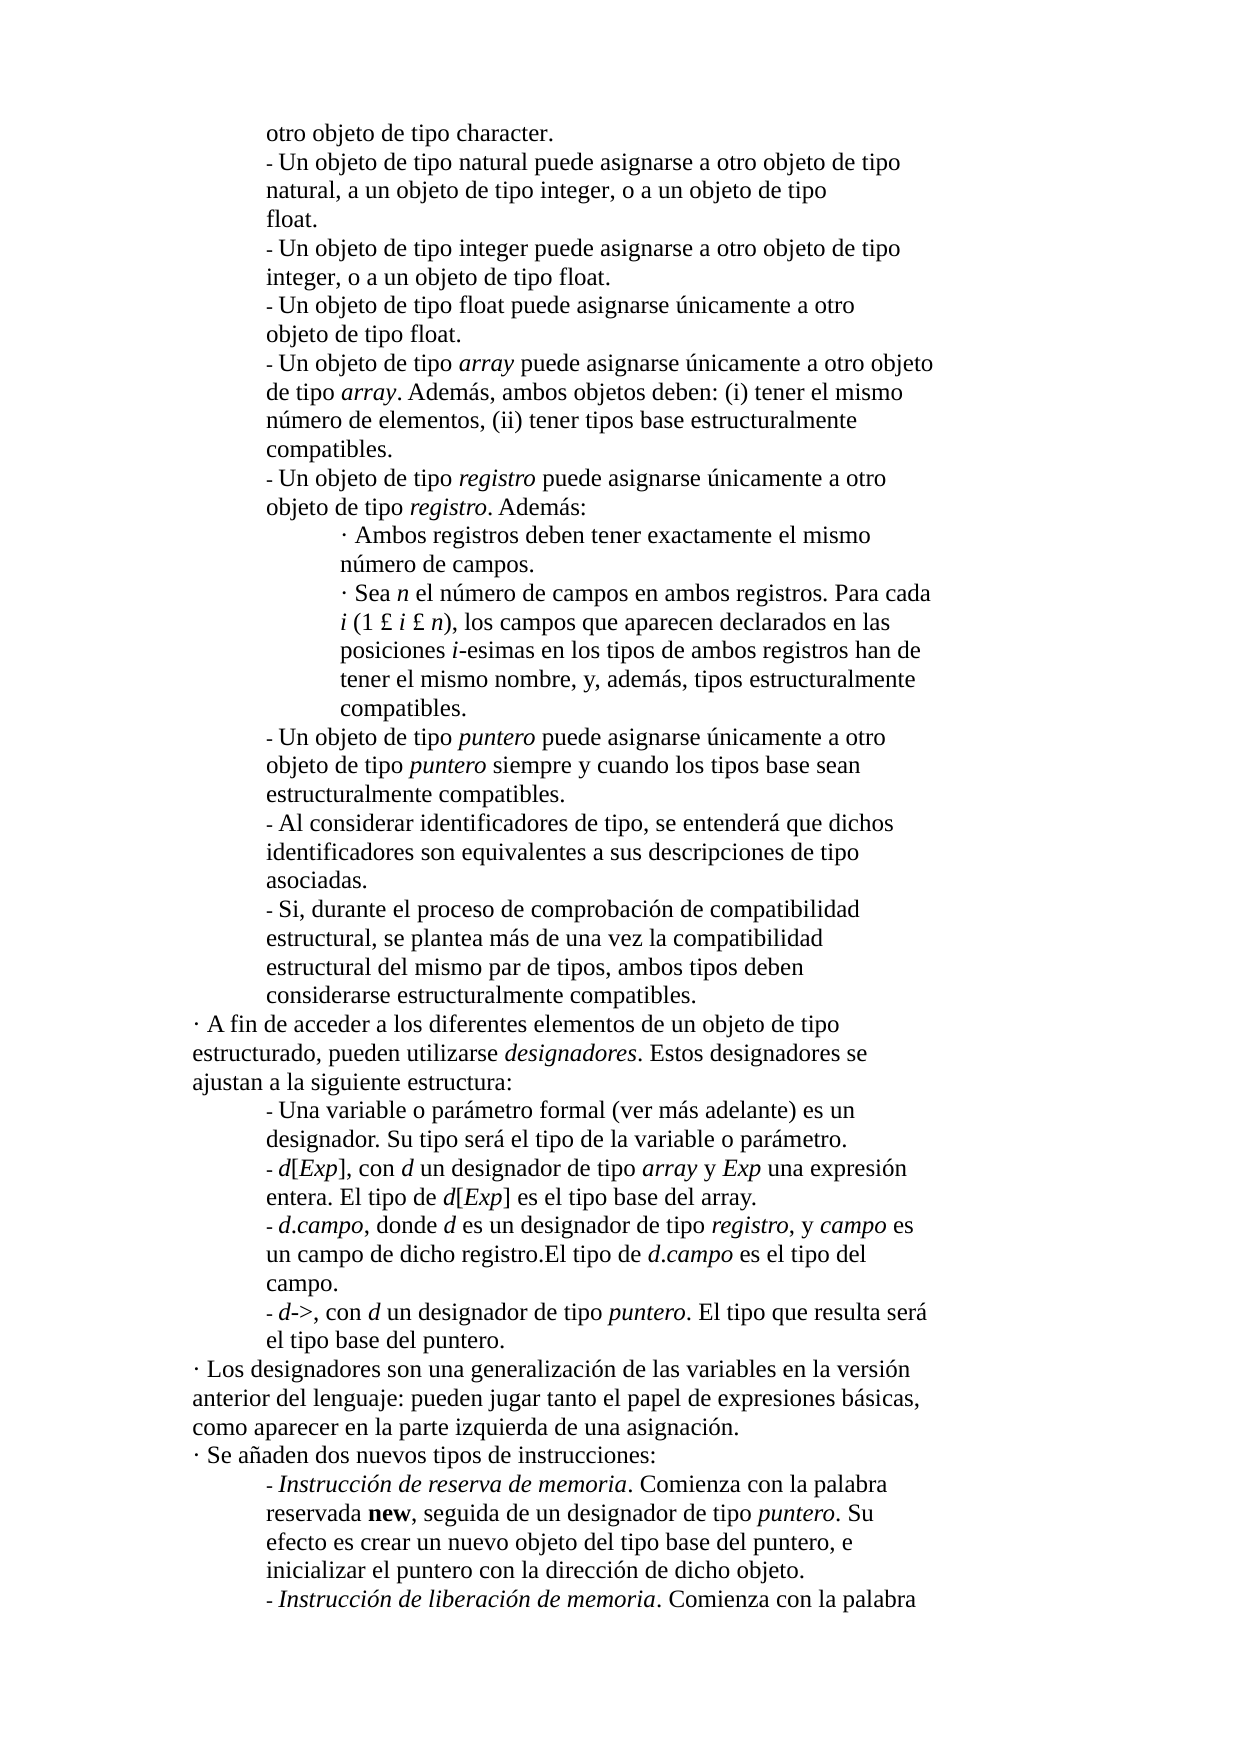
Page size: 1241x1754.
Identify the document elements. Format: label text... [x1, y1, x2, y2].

text · Sea n el número de campos en ambos registros. Para cada [118, 578, 1122, 607]
text objeto de tipo puntero siempre y cuando los tipos base sean [118, 751, 1122, 779]
text un campo de dicho registro.El tipo de d.campo es el tipo del [118, 1239, 1122, 1268]
text - Un objeto de tipo float puede asignarse únicamente a otro [118, 291, 1122, 319]
text natural, a un objeto de tipo integer, o a un objeto de tipo [118, 176, 1122, 204]
text como aparecer en la parte izquierda de una asignación. [118, 1412, 1122, 1441]
text tener el mismo nombre, y, además, tipos estructuralmente [118, 664, 1122, 693]
text estructuralmente compatibles. [118, 779, 1122, 808]
text · A fin de acceder a los diferentes elementos de un objeto de tipo [118, 1009, 1122, 1038]
text - d[Exp], con d un designador de tipo array y Exp una expresión [118, 1153, 1122, 1182]
text - Un objeto de tipo natural puede asignarse a otro objeto de tipo [118, 147, 1122, 176]
text compatibles. [118, 434, 1122, 463]
text el tipo base del puntero. [118, 1326, 1122, 1354]
text estructural, se plantea más de una vez la compatibilidad [118, 923, 1122, 952]
text - d->, con d un designador de tipo puntero. El tipo que resulta será [118, 1297, 1122, 1326]
text i (1 £ i £ n), los campos que aparecen declarados en las [118, 607, 1122, 636]
text reservada new, seguida de un designador de tipo puntero. Su [118, 1498, 1122, 1527]
text inicializar el puntero con la dirección de dicho objeto. [118, 1556, 1122, 1584]
text - Una variable o parámetro formal (ver más adelante) es un [118, 1096, 1122, 1124]
text estructurado, pueden utilizarse designadores. Estos designadores se [118, 1038, 1122, 1067]
text objeto de tipo registro. Además: [118, 492, 1122, 521]
text - Un objeto de tipo registro puede asignarse únicamente a otro [118, 463, 1122, 492]
text - Al considerar identificadores de tipo, se entenderá que dichos [118, 808, 1122, 837]
text designador. Su tipo será el tipo de la variable o parámetro. [118, 1124, 1122, 1153]
text objeto de tipo float. [118, 319, 1122, 348]
text identificadores son equivalentes a sus descripciones de tipo [118, 837, 1122, 866]
text posiciones i-esimas en los tipos de ambos registros han de [118, 636, 1122, 664]
text número de campos. [118, 549, 1122, 578]
text float. [118, 204, 1122, 233]
text - Un objeto de tipo integer puede asignarse a otro objeto de tipo [118, 233, 1122, 262]
text · Los designadores son una generalización de las variables en la versión [118, 1354, 1122, 1383]
text - Instrucción de liberación de memoria. Comienza con la palabra [118, 1584, 1122, 1613]
text otro objeto de tipo character. [118, 118, 1122, 147]
text de tipo array. Además, ambos objetos deben: (i) tener el mismo [118, 377, 1122, 406]
text asociadas. [118, 866, 1122, 894]
text considerarse estructuralmente compatibles. [118, 981, 1122, 1009]
text estructural del mismo par de tipos, ambos tipos deben [118, 952, 1122, 981]
text entera. El tipo de d[Exp] es el tipo base del array. [118, 1182, 1122, 1211]
text - Un objeto de tipo puntero puede asignarse únicamente a otro [118, 722, 1122, 751]
text campo. [118, 1268, 1122, 1297]
text - Si, durante el proceso de comprobación de compatibilidad [118, 894, 1122, 923]
text - Instrucción de reserva de memoria. Comienza con la palabra [118, 1469, 1122, 1498]
text anterior del lenguaje: pueden jugar tanto el papel de expresiones básicas, [118, 1383, 1122, 1412]
text - Un objeto de tipo array puede asignarse únicamente a otro objeto [118, 348, 1122, 377]
text ajustan a la siguiente estructura: [118, 1067, 1122, 1096]
text - d.campo, donde d es un designador de tipo registro, y campo es [118, 1211, 1122, 1239]
text compatibles. [118, 693, 1122, 722]
text número de elementos, (ii) tener tipos base estructuralmente [118, 406, 1122, 434]
text integer, o a un objeto de tipo float. [118, 262, 1122, 291]
text efecto es crear un nuevo objeto del tipo base del puntero, e [118, 1527, 1122, 1556]
text · Ambos registros deben tener exactamente el mismo [118, 521, 1122, 549]
text · Se añaden dos nuevos tipos de instrucciones: [118, 1441, 1122, 1469]
